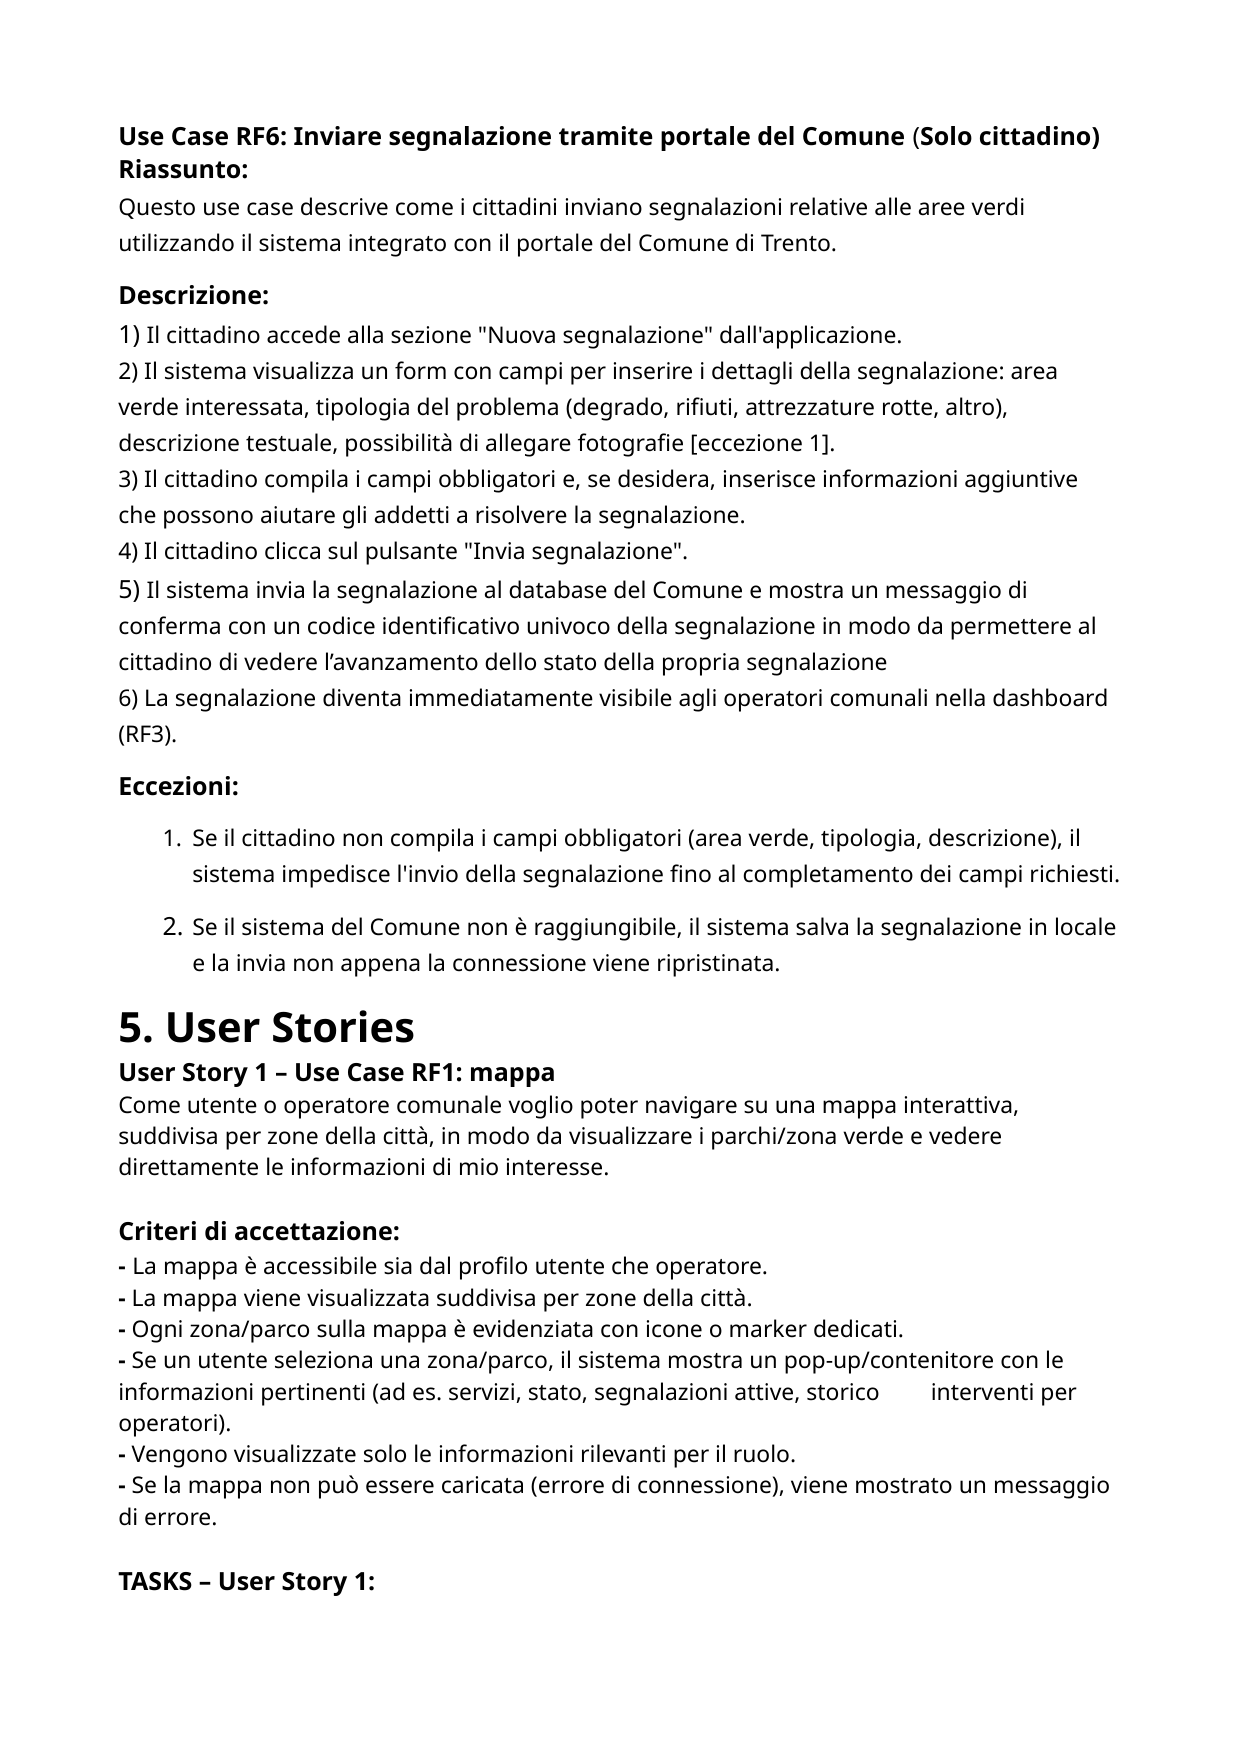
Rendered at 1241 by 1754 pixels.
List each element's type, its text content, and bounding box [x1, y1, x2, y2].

text - Vengono visualizzate solo le informazioni rilevanti per il ruolo. [118, 1438, 1122, 1469]
text - Se un utente seleziona una zona/parco, il sistema mostra un pop-up/contenitore con le informazioni pertinenti (ad es. servizi, stato, segnalazioni attive, storico interventi per operatori). [118, 1344, 1122, 1438]
text - Se la mappa non può essere caricata (errore di connessione), viene mostrato un messaggio di errore. [118, 1469, 1122, 1532]
subtitle Use Case RF6: Inviare segnalazione tramite portale del Comune (Solo cittadino) [118, 118, 1122, 152]
text - Ogni zona/parco sulla mappa è evidenziata con icone o marker dedicati. [118, 1313, 1122, 1344]
text User Story 1 – Use Case RF1: mappa [118, 1055, 1122, 1089]
text - La mappa è accessibile sia dal profilo utente che operatore. - La mappa viene visualizzata suddivisa per zone della città. [118, 1248, 1122, 1313]
text 5. User Stories [118, 998, 1122, 1055]
text Eccezioni: [118, 768, 1122, 802]
text Riassunto: Questo use case descrive come i cittadini inviano segnalazioni relative alle aree verdi utilizzando il sistema integrato con il portale del Comune di Trento. [118, 152, 1122, 258]
text TASKS – User Story 1: [118, 1563, 1122, 1597]
text Descrizione: 1) Il cittadino accede alla sezione "Nuova segnalazione" dall'applicazione. 2) Il sistema visualizza un form con campi per inserire i dettagli della segnalazione: area verde interessata, tipologia del problema (degrado, rifiuti, attrezzature rotte, altro), descrizione testuale, possibilità di allegare fotografie [eccezione 1]. 3) Il cittadino compila i campi obbligatori e, se desidera, inserisce informazioni aggiuntive che possono aiutare gli addetti a risolvere la segnalazione. 4) Il cittadino clicca sul pulsante "Invia segnalazione". 5) Il sistema invia la segnalazione al database del Comune e mostra un messaggio di conferma con un codice identificativo univoco della segnalazione in modo da permettere al cittadino di vedere l’avanzamento dello stato della propria segnalazione 6) La segnalazione diventa immediatamente visibile agli operatori comunali nella dashboard (RF3). [118, 277, 1122, 749]
list Se il sistema del Comune non è raggiungibile, il sistema salva la segnalazione in locale e la invia non appena la connessione viene ripristinata. [162, 909, 1122, 979]
list Se il cittadino non compila i campi obbligatori (area verde, tipologia, descrizione), il sistema impedisce l'invio della segnalazione fino al completamento dei campi richiesti. [162, 822, 1122, 889]
text Come utente o operatore comunale voglio poter navigare su una mappa interattiva, suddivisa per zone della città, in modo da visualizzare i parchi/zona verde e vedere direttamente le informazioni di mio interesse. [118, 1089, 1122, 1214]
text Criteri di accettazione: [118, 1214, 1122, 1248]
